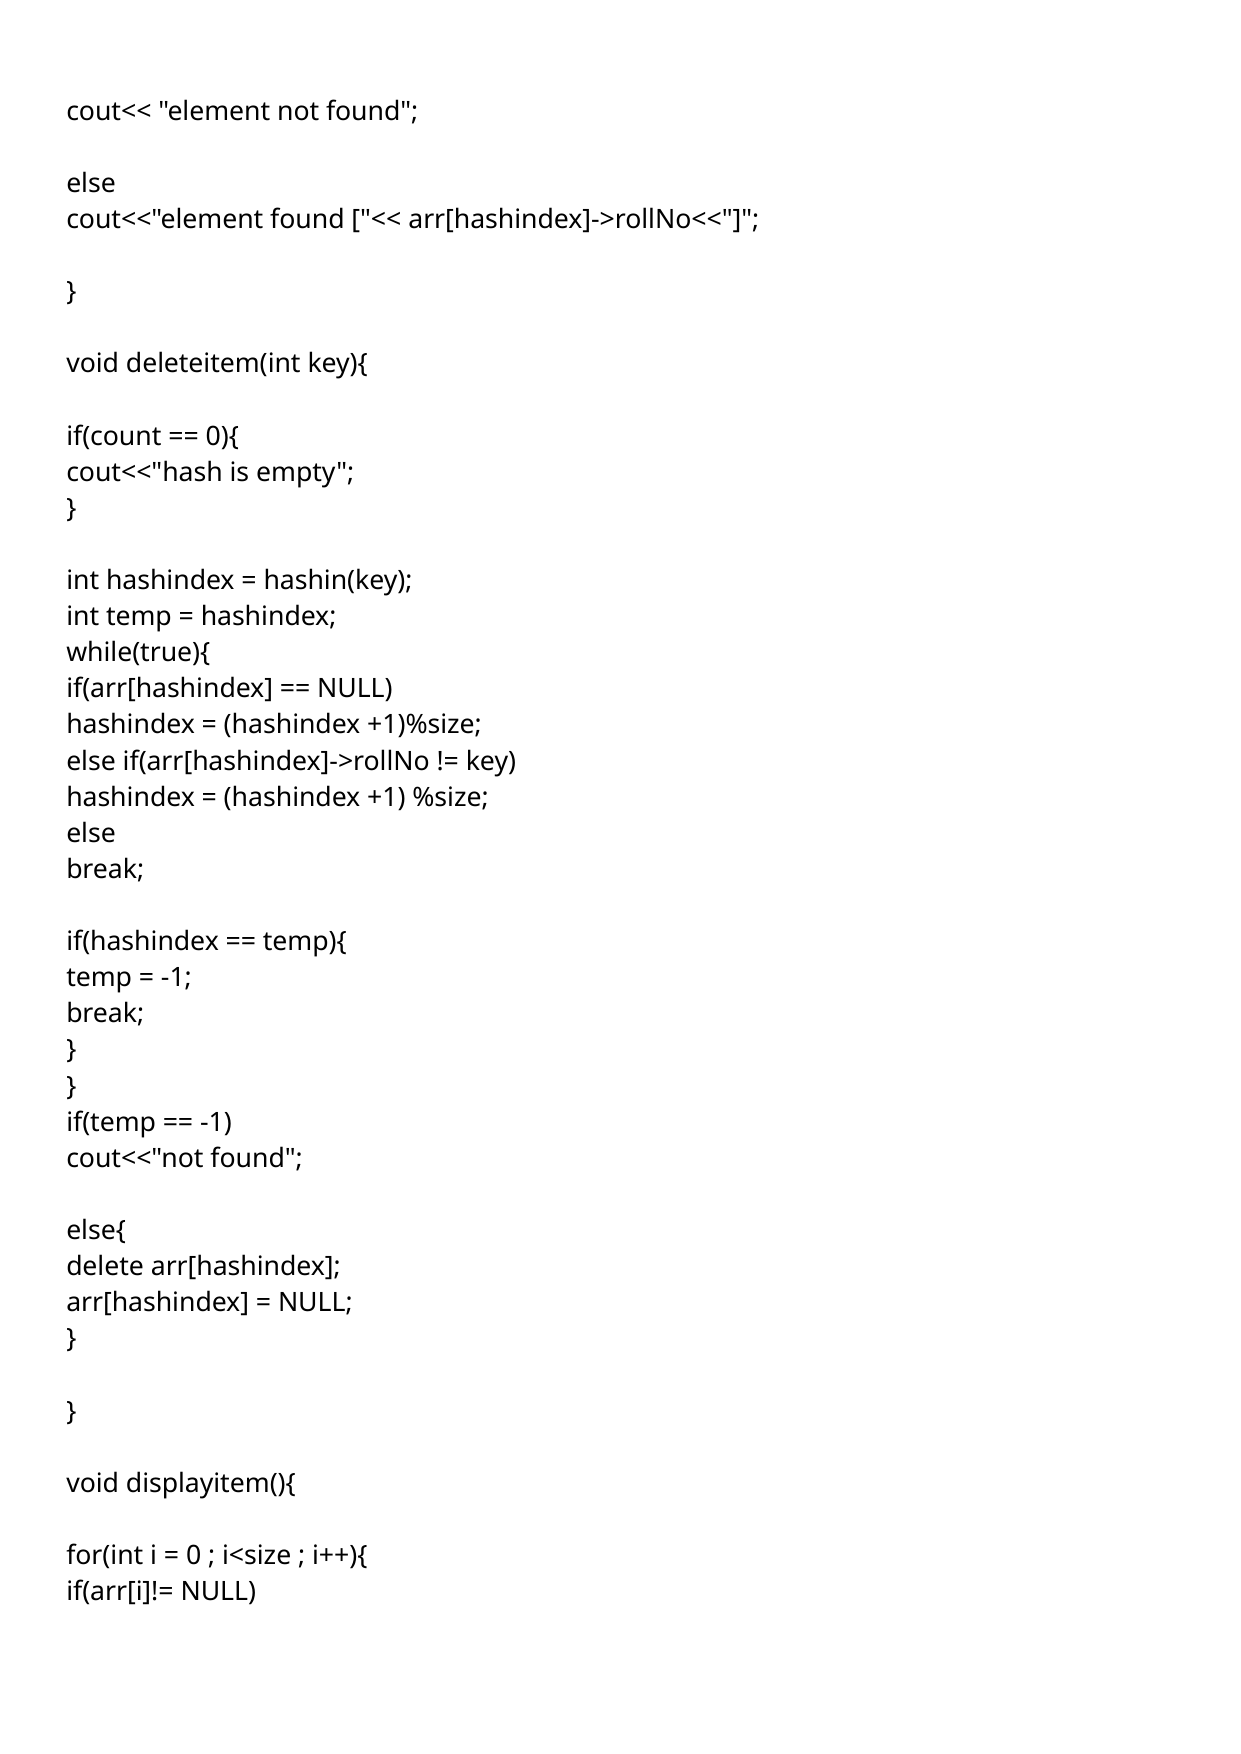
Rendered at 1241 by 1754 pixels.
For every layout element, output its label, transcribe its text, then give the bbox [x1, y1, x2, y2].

text } [66, 489, 1122, 525]
text if(arr[hashindex] == NULL) [66, 669, 1122, 705]
text arr[hashindex] = NULL; [66, 1283, 1122, 1319]
text delete arr[hashindex]; [66, 1247, 1122, 1283]
text } [66, 1067, 1122, 1103]
text hashindex = (hashindex +1) %size; [66, 778, 1122, 814]
text if(hashindex == temp){ [66, 922, 1122, 958]
text } [66, 272, 1122, 308]
text int hashindex = hashin(key); [66, 561, 1122, 597]
text else [66, 814, 1122, 850]
text if(temp == -1) [66, 1103, 1122, 1139]
text if(count == 0){ [66, 416, 1122, 453]
text break; [66, 994, 1122, 1031]
text else [66, 164, 1122, 200]
text } [66, 1031, 1122, 1067]
text temp = -1; [66, 958, 1122, 994]
text else{ [66, 1211, 1122, 1247]
text while(true){ [66, 633, 1122, 669]
text cout<<"element found ["<< arr[hashindex]->rollNo<<"]"; [66, 200, 1122, 236]
text cout<<"not found"; [66, 1139, 1122, 1175]
text void deleteitem(int key){ [66, 344, 1122, 381]
text } [66, 1319, 1122, 1356]
text cout<<"hash is empty"; [66, 453, 1122, 489]
text void displayitem(){ [66, 1464, 1122, 1500]
text } [66, 1392, 1122, 1428]
text int temp = hashindex; [66, 597, 1122, 633]
text hashindex = (hashindex +1)%size; [66, 705, 1122, 742]
text cout<< "element not found"; [66, 92, 1122, 128]
text break; [66, 850, 1122, 886]
text else if(arr[hashindex]->rollNo != key) [66, 742, 1122, 778]
text for(int i = 0 ; i<size ; i++){ [66, 1536, 1122, 1572]
text if(arr[i]!= NULL) [66, 1572, 1122, 1608]
